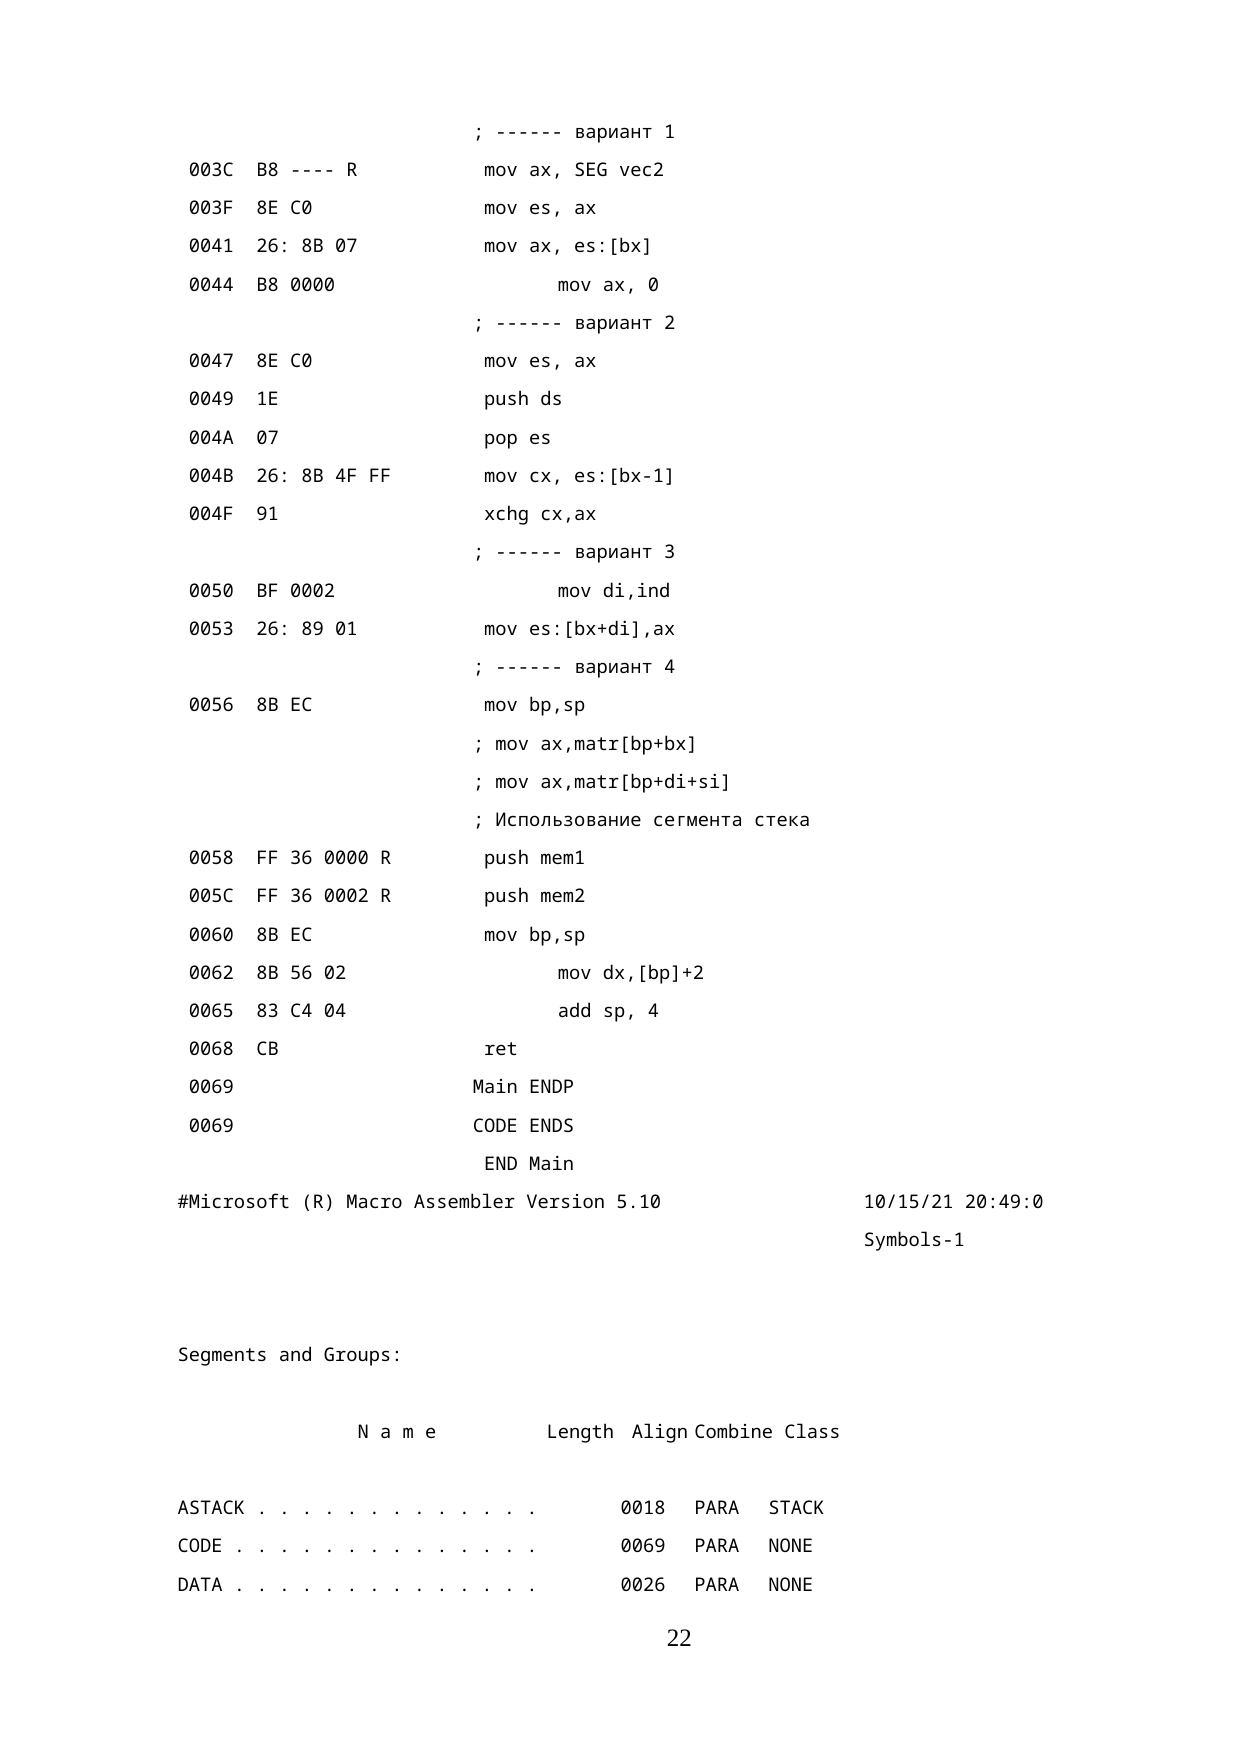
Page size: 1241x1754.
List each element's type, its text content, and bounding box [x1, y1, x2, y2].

text END Main [177, 1150, 1181, 1176]
text 0068 CB ret [177, 1036, 1181, 1061]
text ; mov ax,matr[bp+di+si] [177, 768, 1181, 793]
text 004A 07 pop es [177, 424, 1181, 449]
text ; ------ вариант 3 [177, 539, 1181, 564]
text 0060 8B EC mov bp,sp [177, 921, 1181, 946]
text Symbols-1 [177, 1227, 1181, 1252]
text N a m e Length Align Combine Class [177, 1418, 1181, 1443]
text #Microsoft (R) Macro Assembler Version 5.10 10/15/21 20:49:0 [177, 1188, 1181, 1214]
text ; Использование сегмента стека [177, 806, 1181, 832]
text 0062 8B 56 02 mov dx,[bp]+2 [177, 959, 1181, 985]
text DATA . . . . . . . . . . . . . . 0026 PARA NONE [177, 1571, 1181, 1596]
text CODE . . . . . . . . . . . . . . 0069 PARA NONE [177, 1533, 1181, 1558]
text 0065 83 C4 04 add sp, 4 [177, 997, 1181, 1023]
text 0058 FF 36 0000 R push mem1 [177, 844, 1181, 870]
text 0047 8E C0 mov es, ax [177, 347, 1181, 373]
text 0044 B8 0000 mov ax, 0 [177, 271, 1181, 297]
text 004F 91 xchg cx,ax [177, 500, 1181, 526]
text ; ------ вариант 1 [177, 118, 1181, 144]
text 0069 CODE ENDS [177, 1112, 1181, 1138]
text 0056 8B EC mov bp,sp [177, 692, 1181, 717]
text ASTACK . . . . . . . . . . . . . 0018 PARA STACK [177, 1494, 1181, 1520]
text 0049 1E push ds [177, 386, 1181, 411]
text 003C B8 ---- R mov ax, SEG vec2 [177, 156, 1181, 182]
text 003F 8E C0 mov es, ax [177, 194, 1181, 220]
text 0069 Main ENDP [177, 1074, 1181, 1099]
text Segments and Groups: [177, 1341, 1181, 1367]
text ; mov ax,matr[bp+bx] [177, 730, 1181, 755]
text 0050 BF 0002 mov di,ind [177, 577, 1181, 602]
text 004B 26: 8B 4F FF mov cx, es:[bx-1] [177, 462, 1181, 488]
text 0041 26: 8B 07 mov ax, es:[bx] [177, 233, 1181, 258]
text ; ------ вариант 2 [177, 309, 1181, 335]
text ; ------ вариант 4 [177, 653, 1181, 679]
text 005C FF 36 0002 R push mem2 [177, 883, 1181, 908]
text 0053 26: 89 01 mov es:[bx+di],ax [177, 615, 1181, 641]
